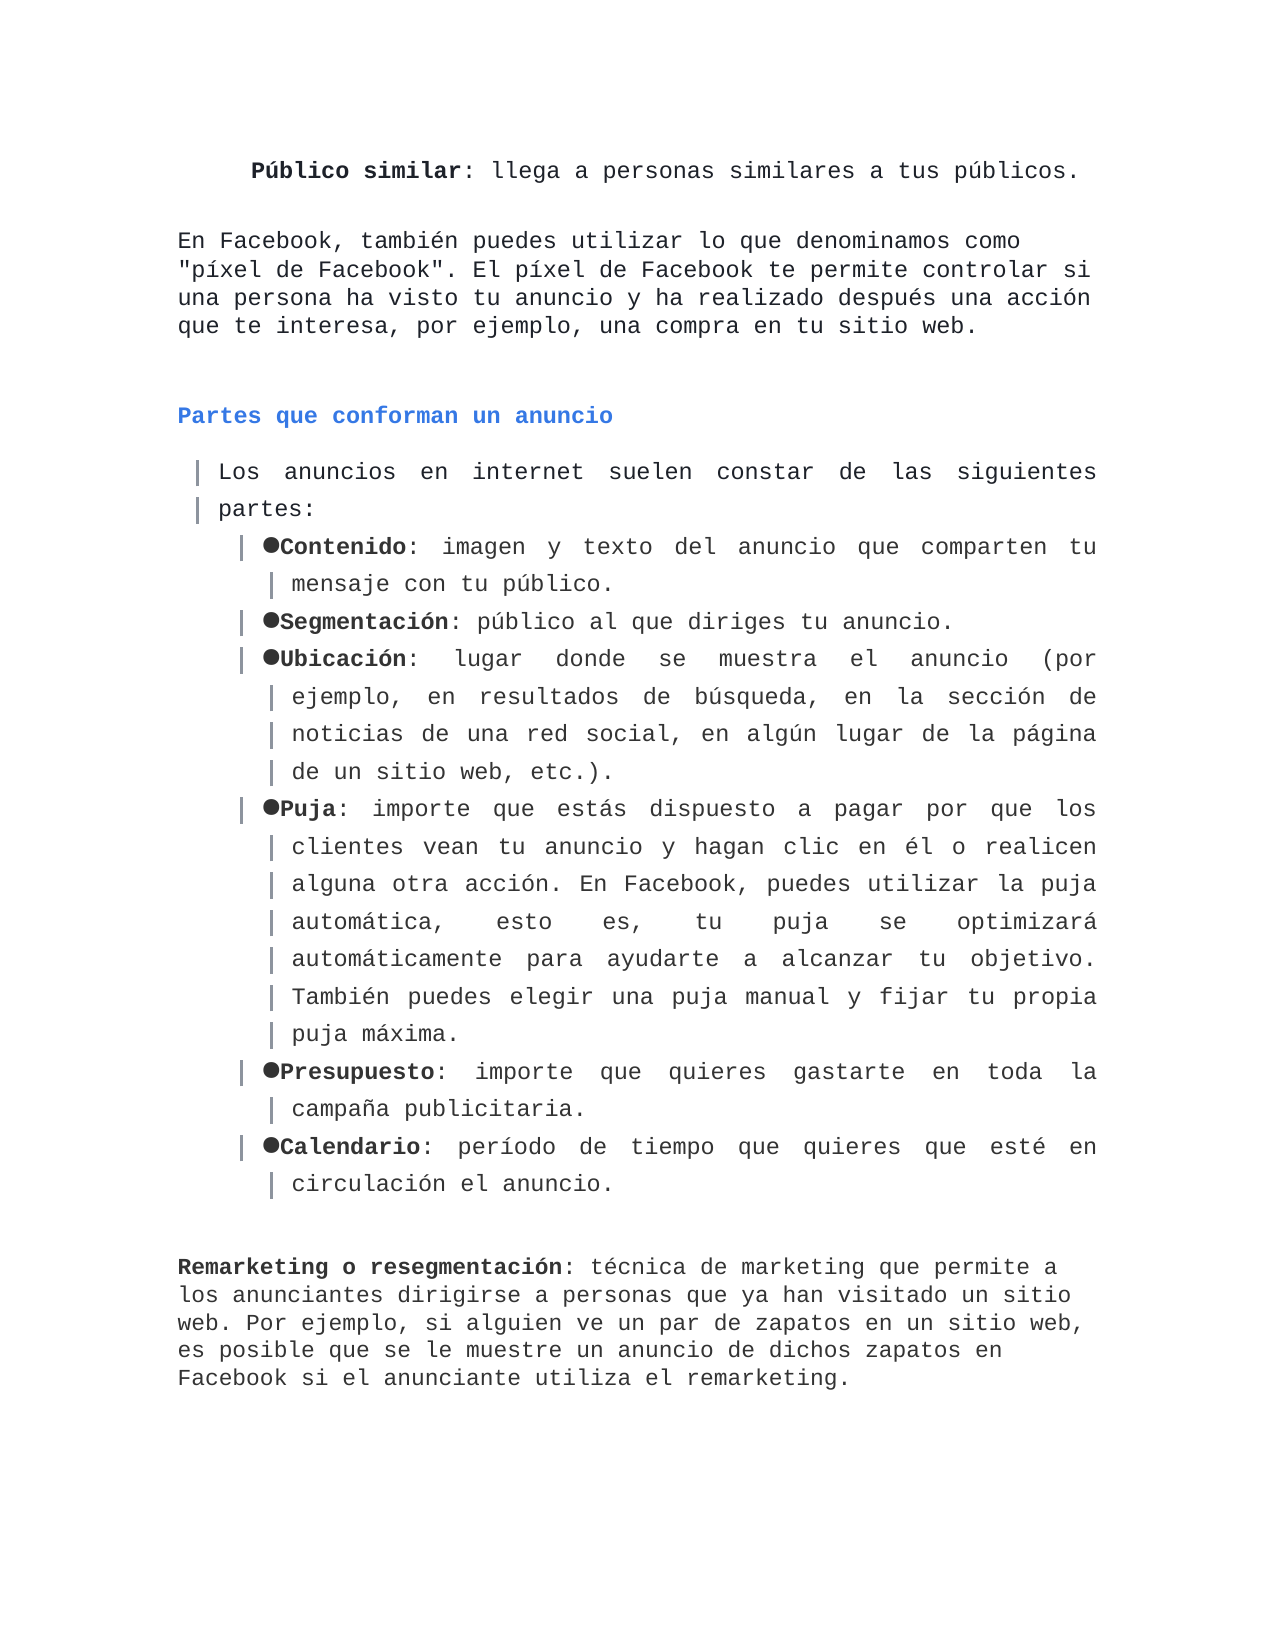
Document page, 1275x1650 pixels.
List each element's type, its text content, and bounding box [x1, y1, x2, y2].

text Partes que conforman un anuncio [177, 404, 1098, 430]
list Segmentación: público al que diriges tu anuncio. [240, 599, 1098, 636]
list Público similar: llega a personas similares a tus públicos. [177, 148, 1098, 185]
text Los anuncios en internet suelen constar de las siguientes partes: [196, 449, 1098, 524]
text En Facebook, también puedes utilizar lo que denominamos como "píxel de Facebook". El píxel de Facebook te permite controlar si una persona ha visto tu anuncio y ha realizado después una acción que te interesa, por ejemplo, una compra en tu sitio web. [177, 229, 1098, 341]
list Calendario: período de tiempo que quieres que esté en circulación el anuncio. [240, 1124, 1098, 1199]
list Presupuesto: importe que quieres gastarte en toda la campaña publicitaria. [240, 1049, 1098, 1124]
list Ubicación: lugar donde se muestra el anuncio (por ejemplo, en resultados de búsqueda, en la sección de noticias de una red social, en algún lugar de la página de un sitio web, etc.). [240, 636, 1098, 786]
list Puja: importe que estás dispuesto a pagar por que los clientes vean tu anuncio y hagan clic en él o realicen alguna otra acción. En Facebook, puedes utilizar la puja automática, esto es, tu puja se optimizará automáticamente para ayudarte a alcanzar tu objetivo. También puedes elegir una puja manual y fijar tu propia puja máxima. [240, 786, 1098, 1049]
text Remarketing o resegmentación: técnica de marketing que permite a los anunciantes dirigirse a personas que ya han visitado un sitio web. Por ejemplo, si alguien ve un par de zapatos en un sitio web, es posible que se le muestre un anuncio de dichos zapatos en Facebook si el anunciante utiliza el remarketing. [177, 1256, 1098, 1392]
list Contenido: imagen y texto del anuncio que comparten tu mensaje con tu público. [240, 524, 1098, 599]
